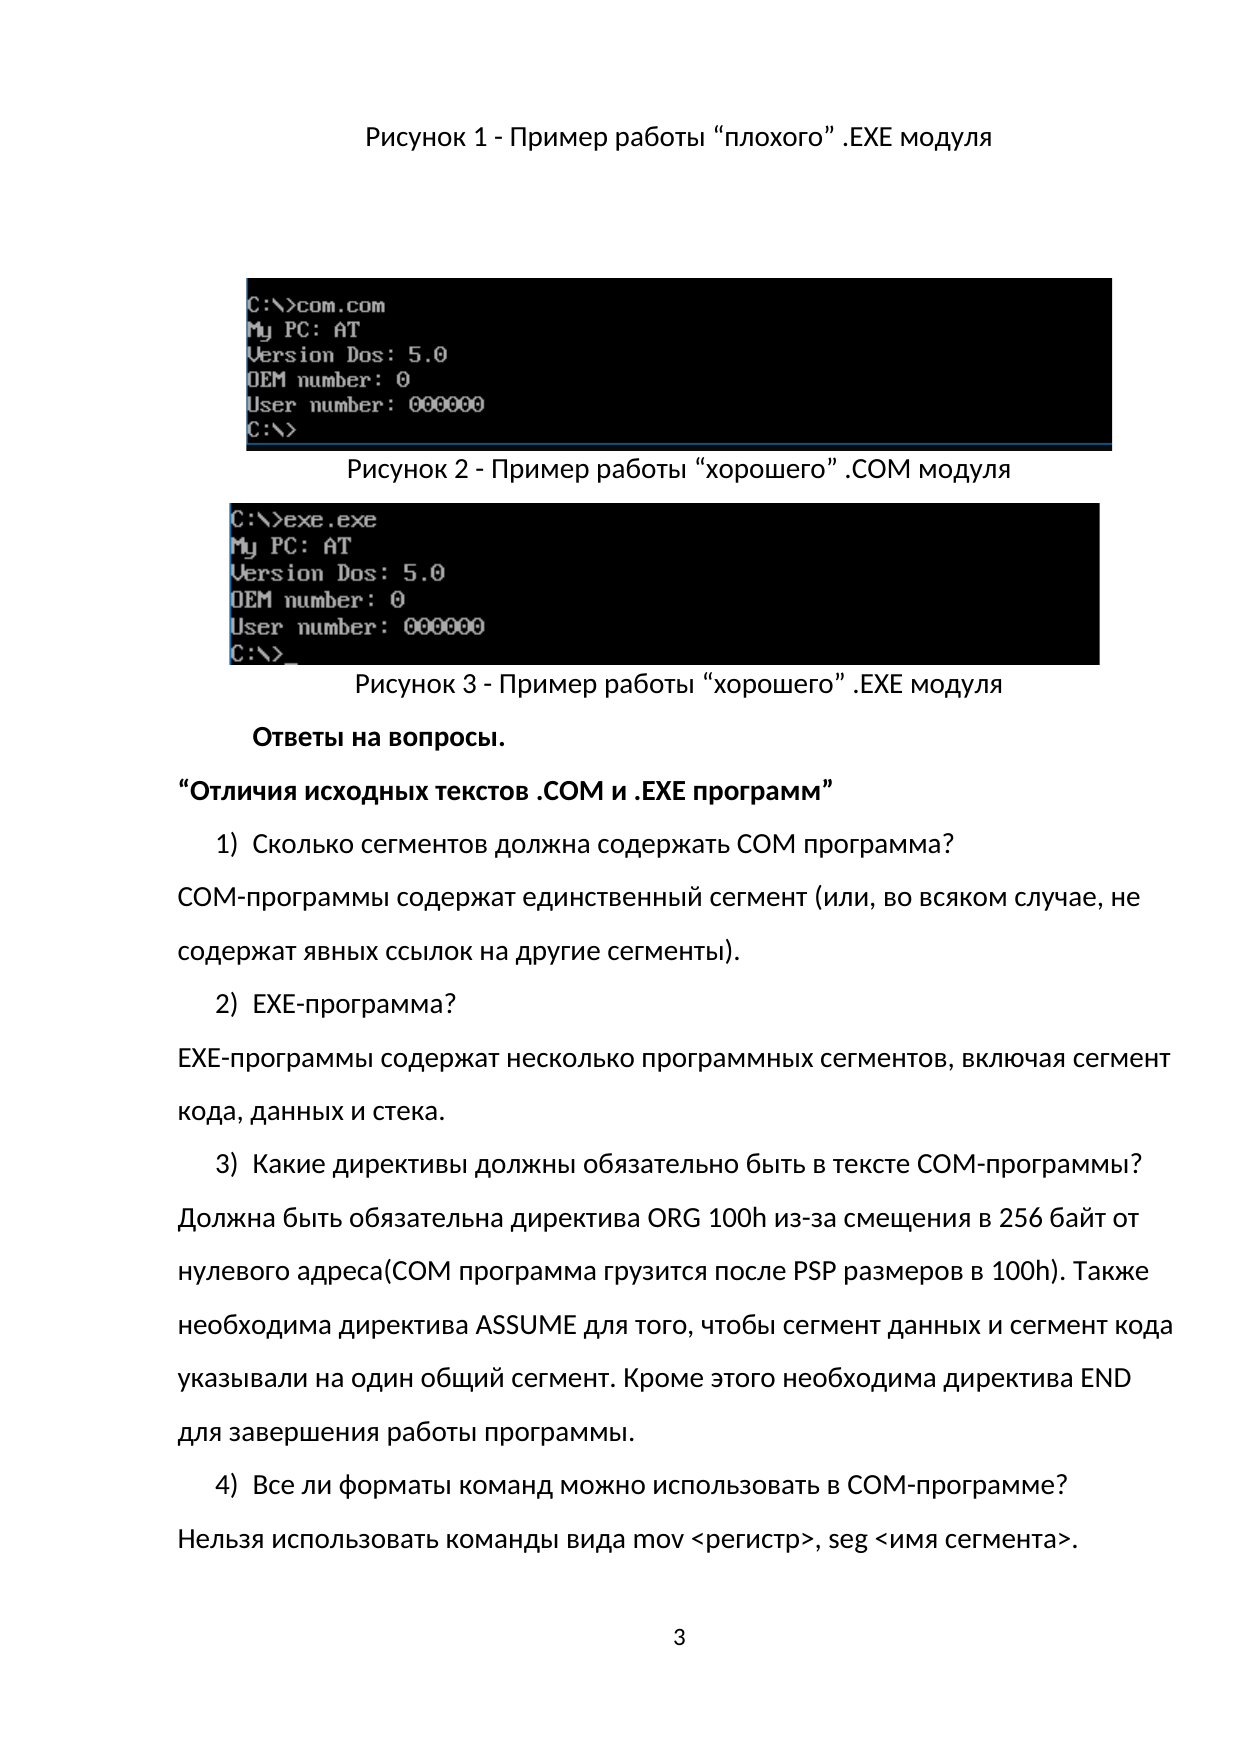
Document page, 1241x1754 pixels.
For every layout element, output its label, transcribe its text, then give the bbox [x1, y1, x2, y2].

text COM-программы содержат единственный сегмент (или, во всяком случае, не содержат явных ссылок на другие сегменты). [177, 878, 1181, 967]
text “Отличия исходных текстов .СОМ и .ЕХЕ программ” [177, 772, 1181, 807]
list Сколько сегментов должна содержать СОМ программа? [215, 825, 1181, 861]
text EXE-программы содержат несколько программных сегментов, включая сегмент кода, данных и стека. [177, 1039, 1181, 1128]
list Какие директивы должны обязательно быть в тексте СОМ-программы? [215, 1146, 1181, 1181]
text Ответы на вопросы. [177, 718, 1181, 754]
picture [229, 503, 294, 640]
picture [246, 278, 314, 425]
text Рисунок 1 - Пример работы “плохого” .ЕХЕ модуля [177, 118, 1181, 154]
text Нельзя использовать команды вида mov <регистр>, seg <имя сегмента>. [177, 1520, 1181, 1555]
text Рисунок 2 - Пример работы “хорошего” .СОМ модуля [177, 450, 1181, 486]
text Должна быть обязательна директива ORG 100h из-за смещения в 256 байт от нулевого адреса(COM программа грузится после PSP размеров в 100h). Также необходима директива ASSUME для того, чтобы сегмент данных и сегмент кода указывали на один общий сегмент. Кроме этого необходима директива END для завершения работы программы. [177, 1199, 1181, 1448]
list Все ли форматы команд можно использовать в COM-программе? [215, 1466, 1181, 1502]
list ЕХЕ-программа? [215, 985, 1181, 1021]
text Рисунок 3 - Пример работы “хорошего” .ЕХЕ модуля [177, 665, 1181, 700]
